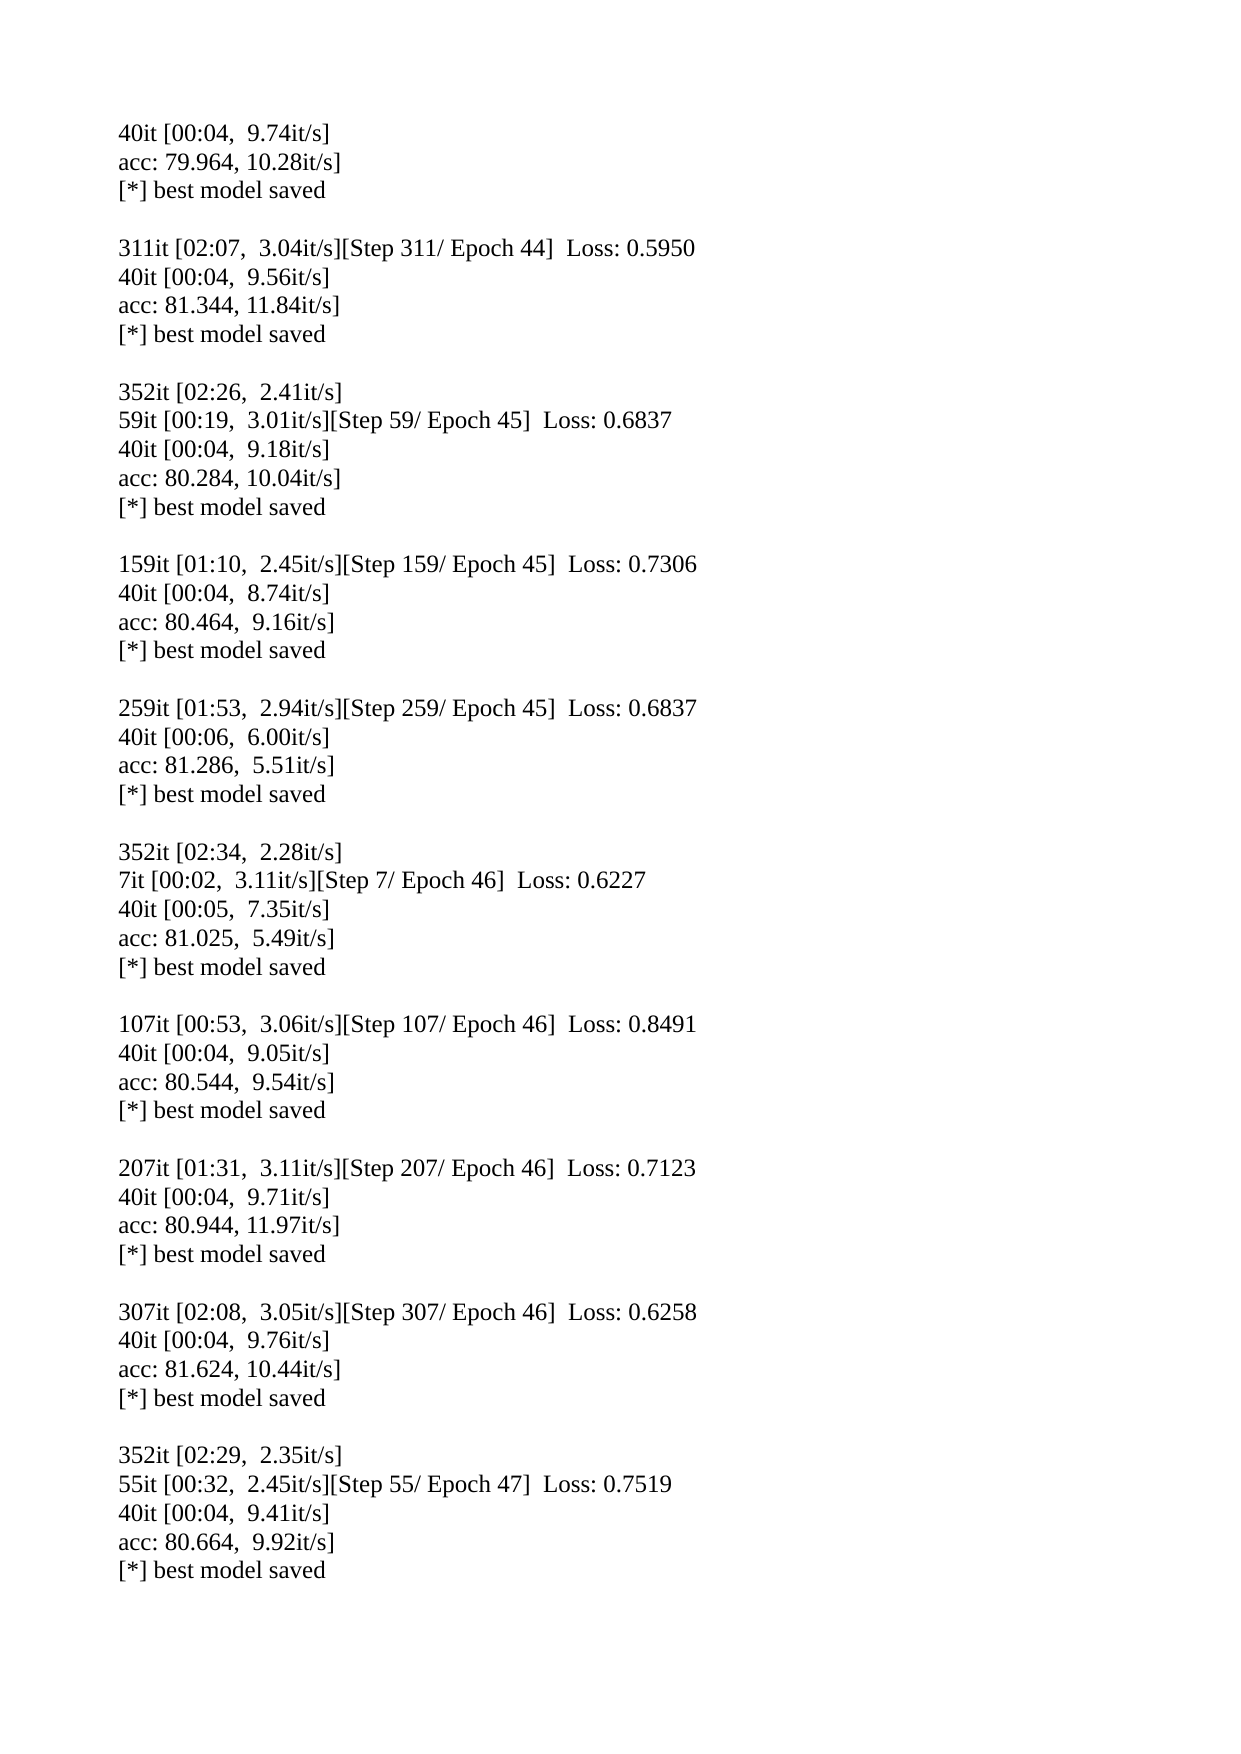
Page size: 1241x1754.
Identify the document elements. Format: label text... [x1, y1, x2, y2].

text 40it [00:05, 7.35it/s] [118, 894, 1122, 923]
text 159it [01:10, 2.45it/s][Step 159/ Epoch 45] Loss: 0.7306 [118, 549, 1122, 578]
text acc: 80.664, 9.92it/s] [118, 1527, 1122, 1556]
text 352it [02:26, 2.41it/s] [118, 377, 1122, 406]
text 311it [02:07, 3.04it/s][Step 311/ Epoch 44] Loss: 0.5950 [118, 233, 1122, 262]
text 40it [00:04, 8.74it/s] [118, 578, 1122, 607]
text 40it [00:04, 9.74it/s] [118, 118, 1122, 147]
text 207it [01:31, 3.11it/s][Step 207/ Epoch 46] Loss: 0.7123 [118, 1153, 1122, 1182]
text 107it [00:53, 3.06it/s][Step 107/ Epoch 46] Loss: 0.8491 [118, 1009, 1122, 1038]
text [*] best model saved [118, 636, 1122, 664]
text 40it [00:06, 6.00it/s] [118, 722, 1122, 751]
text 307it [02:08, 3.05it/s][Step 307/ Epoch 46] Loss: 0.6258 [118, 1297, 1122, 1326]
text 352it [02:34, 2.28it/s] [118, 837, 1122, 866]
text 40it [00:04, 9.71it/s] [118, 1182, 1122, 1211]
text 7it [00:02, 3.11it/s][Step 7/ Epoch 46] Loss: 0.6227 [118, 866, 1122, 894]
text [*] best model saved [118, 1239, 1122, 1268]
text 59it [00:19, 3.01it/s][Step 59/ Epoch 45] Loss: 0.6837 [118, 406, 1122, 434]
text 55it [00:32, 2.45it/s][Step 55/ Epoch 47] Loss: 0.7519 [118, 1469, 1122, 1498]
text acc: 81.624, 10.44it/s] [118, 1354, 1122, 1383]
text 259it [01:53, 2.94it/s][Step 259/ Epoch 45] Loss: 0.6837 [118, 693, 1122, 722]
text acc: 80.284, 10.04it/s] [118, 463, 1122, 492]
text [*] best model saved [118, 1556, 1122, 1584]
text acc: 81.344, 11.84it/s] [118, 291, 1122, 319]
text 40it [00:04, 9.18it/s] [118, 434, 1122, 463]
text [*] best model saved [118, 1096, 1122, 1124]
text acc: 80.544, 9.54it/s] [118, 1067, 1122, 1096]
text acc: 80.944, 11.97it/s] [118, 1211, 1122, 1239]
text 40it [00:04, 9.56it/s] [118, 262, 1122, 291]
text [*] best model saved [118, 492, 1122, 521]
text [*] best model saved [118, 779, 1122, 808]
text 40it [00:04, 9.41it/s] [118, 1498, 1122, 1527]
text [*] best model saved [118, 319, 1122, 348]
text acc: 80.464, 9.16it/s] [118, 607, 1122, 636]
text acc: 79.964, 10.28it/s] [118, 147, 1122, 176]
text [*] best model saved [118, 176, 1122, 204]
text 40it [00:04, 9.05it/s] [118, 1038, 1122, 1067]
text 40it [00:04, 9.76it/s] [118, 1326, 1122, 1354]
text [*] best model saved [118, 952, 1122, 981]
text 352it [02:29, 2.35it/s] [118, 1441, 1122, 1469]
text [*] best model saved [118, 1383, 1122, 1412]
text acc: 81.286, 5.51it/s] [118, 751, 1122, 779]
text acc: 81.025, 5.49it/s] [118, 923, 1122, 952]
